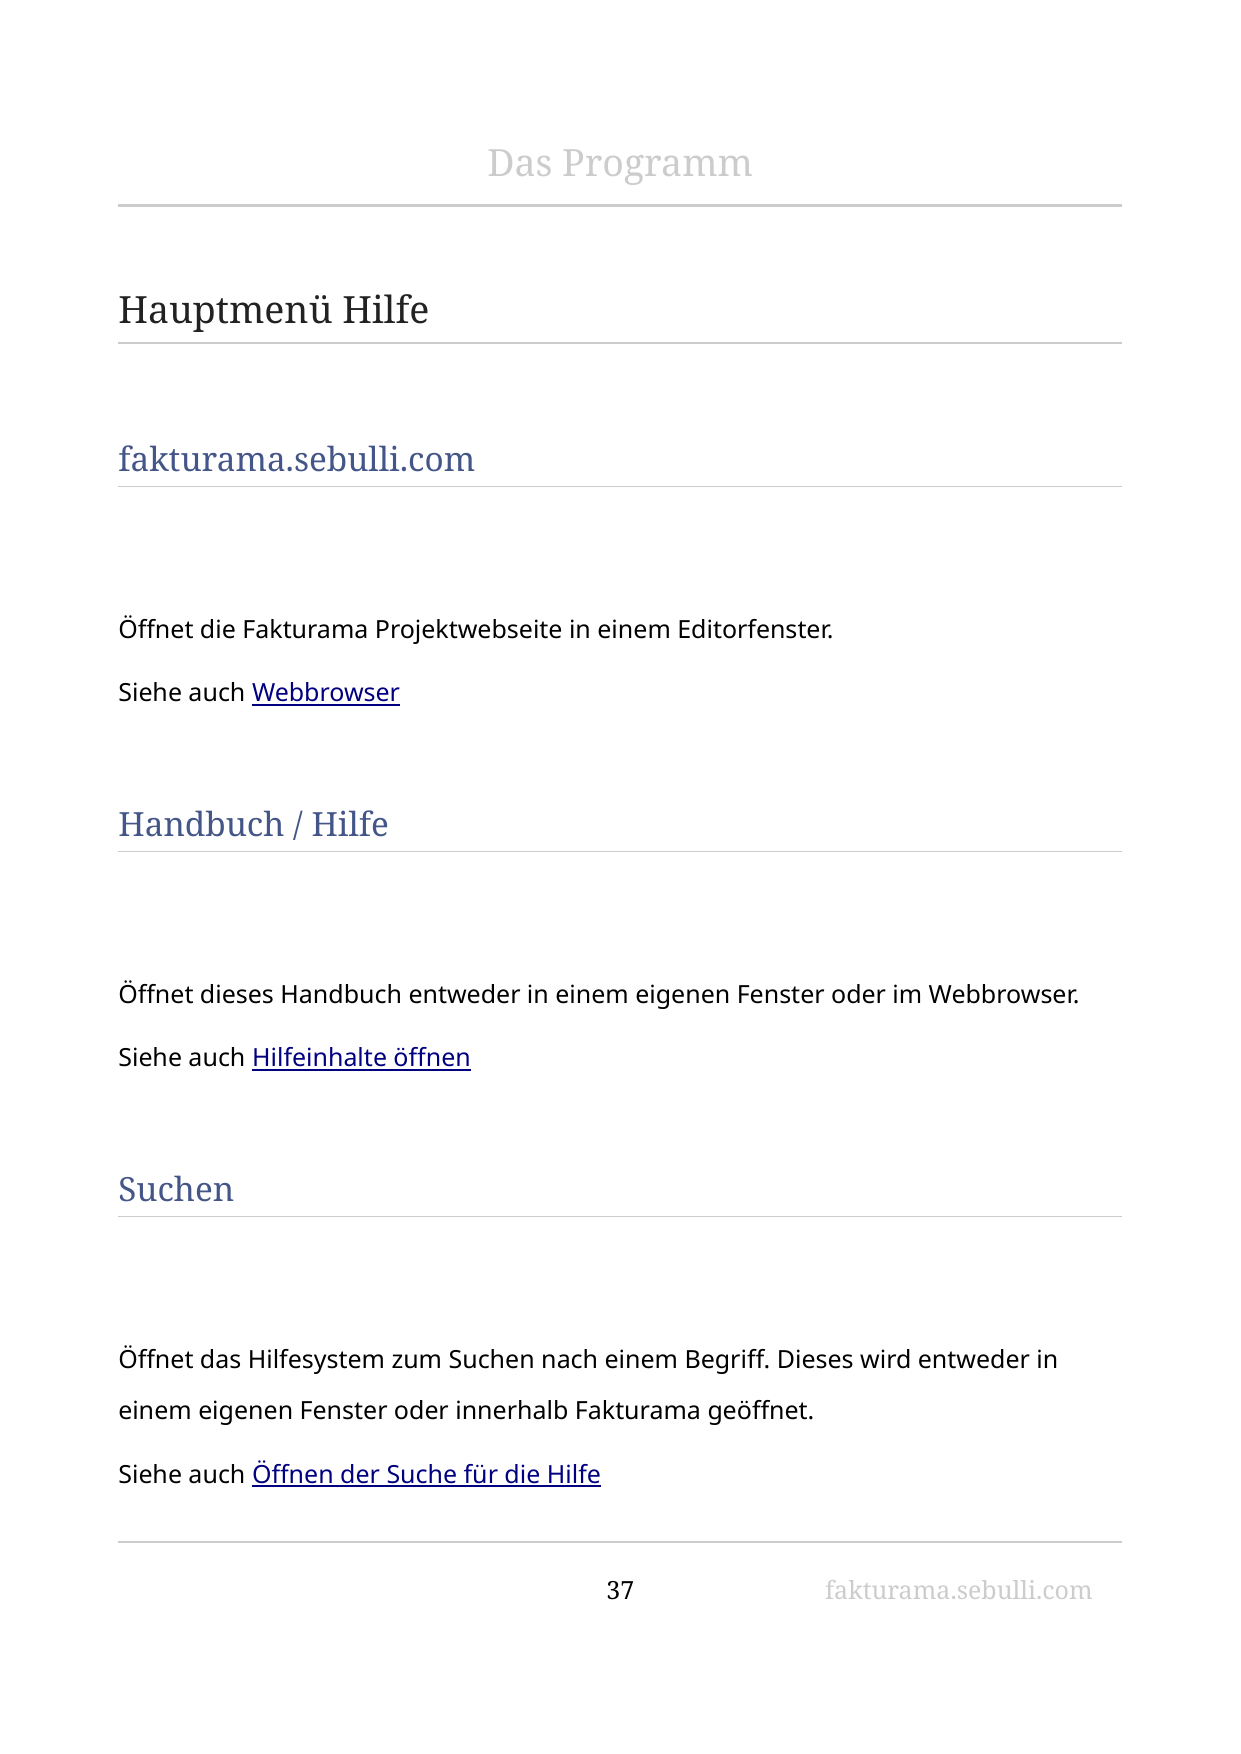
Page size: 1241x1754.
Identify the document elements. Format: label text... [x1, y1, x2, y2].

subtitle fakturama.sebulli.com [118, 436, 1122, 486]
text Siehe auch Webbrowser [118, 675, 1122, 709]
text Siehe auch Hilfeinhalte öffnen [118, 1040, 1122, 1074]
text Öffnet die Fakturama Projektwebseite in einem Editorfenster. [118, 611, 1122, 646]
text Öffnet das Hilfesystem zum Suchen nach einem Begriff. Dieses wird entweder in einem eigenen Fenster oder innerhalb Fakturama geöffnet. [118, 1342, 1122, 1427]
subtitle Hauptmenü Hilfe [118, 283, 1122, 342]
subtitle Suchen [118, 1166, 1122, 1216]
text Öffnet dieses Handbuch entweder in einem eigenen Fenster oder im Webbrowser. [118, 977, 1122, 1011]
text Siehe auch Öffnen der Suche für die Hilfe [118, 1456, 1122, 1490]
subtitle Handbuch / Hilfe [118, 801, 1122, 851]
